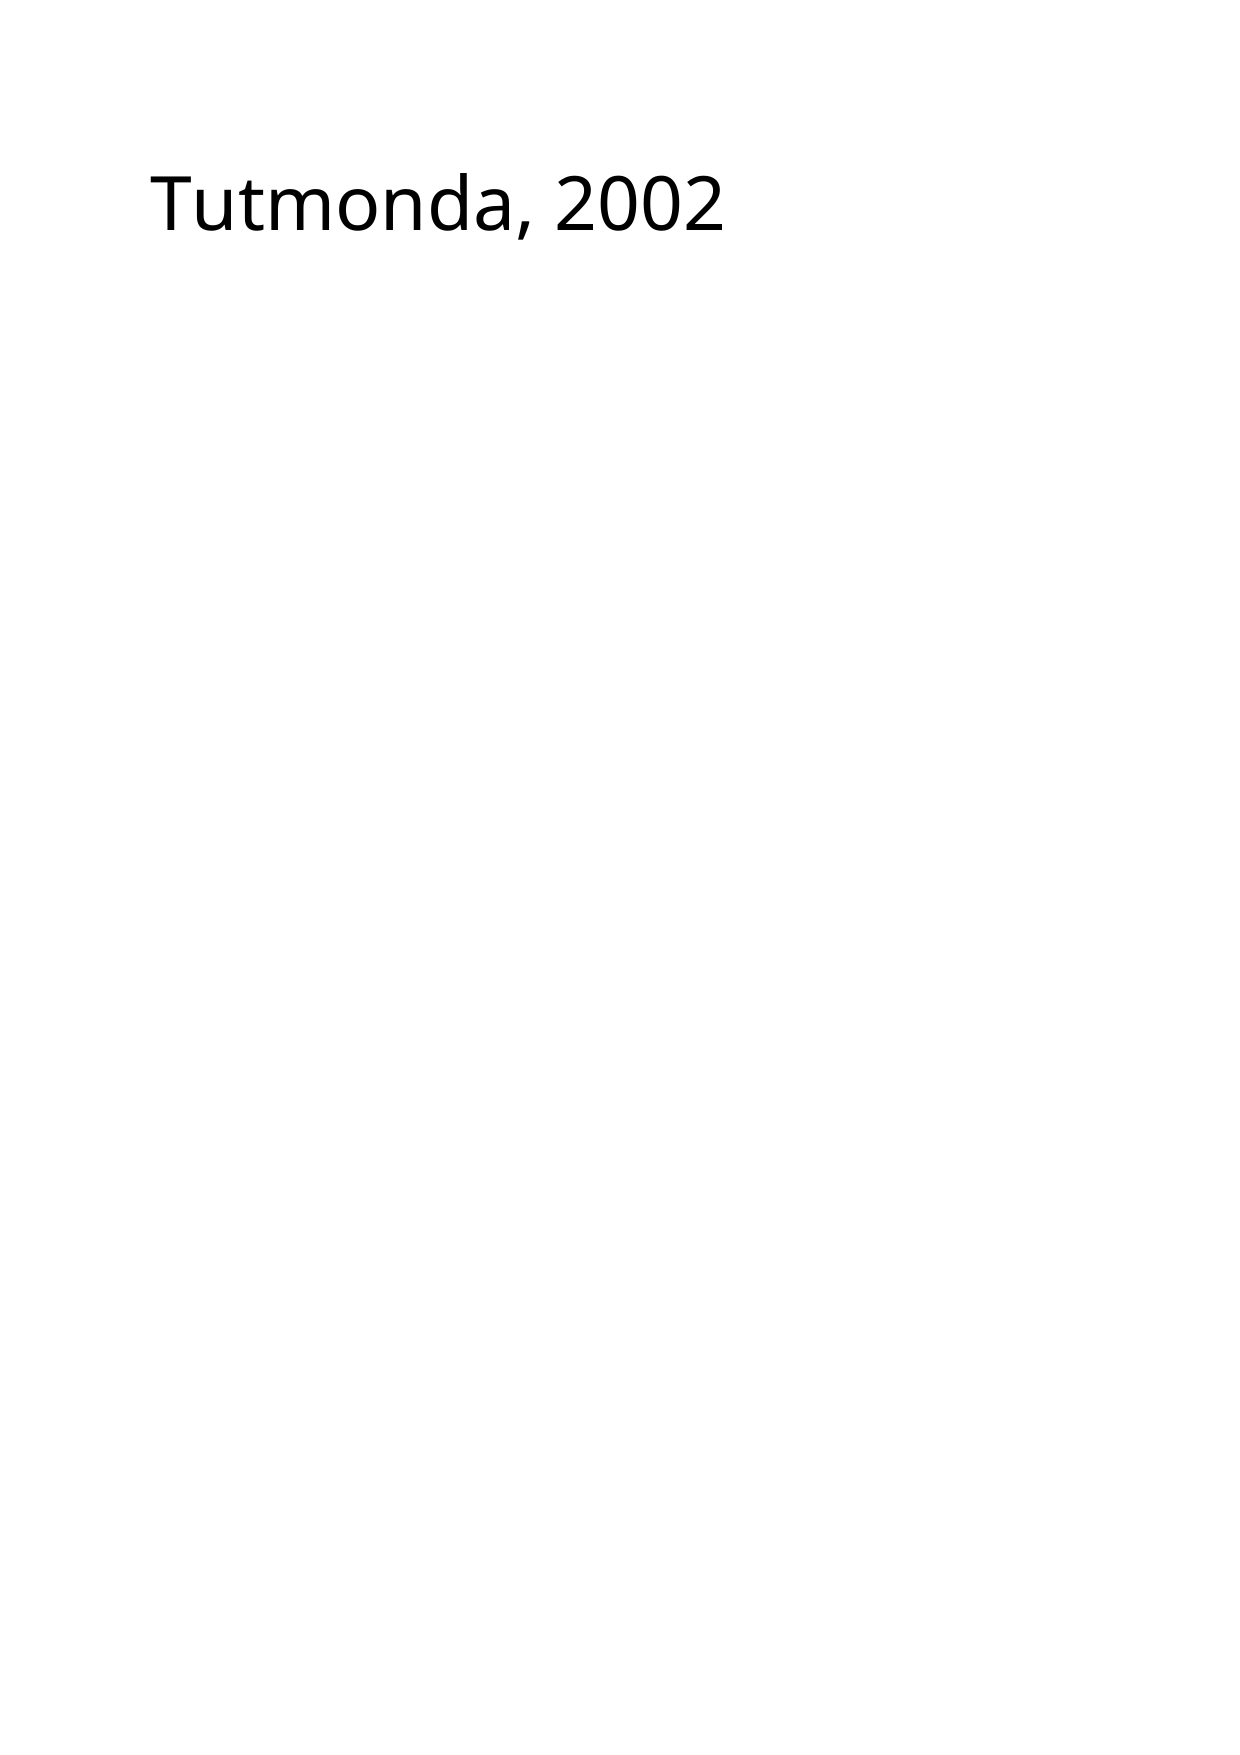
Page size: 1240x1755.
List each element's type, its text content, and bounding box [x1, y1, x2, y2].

text Tutmonda, 2002 [150, 150, 1089, 252]
